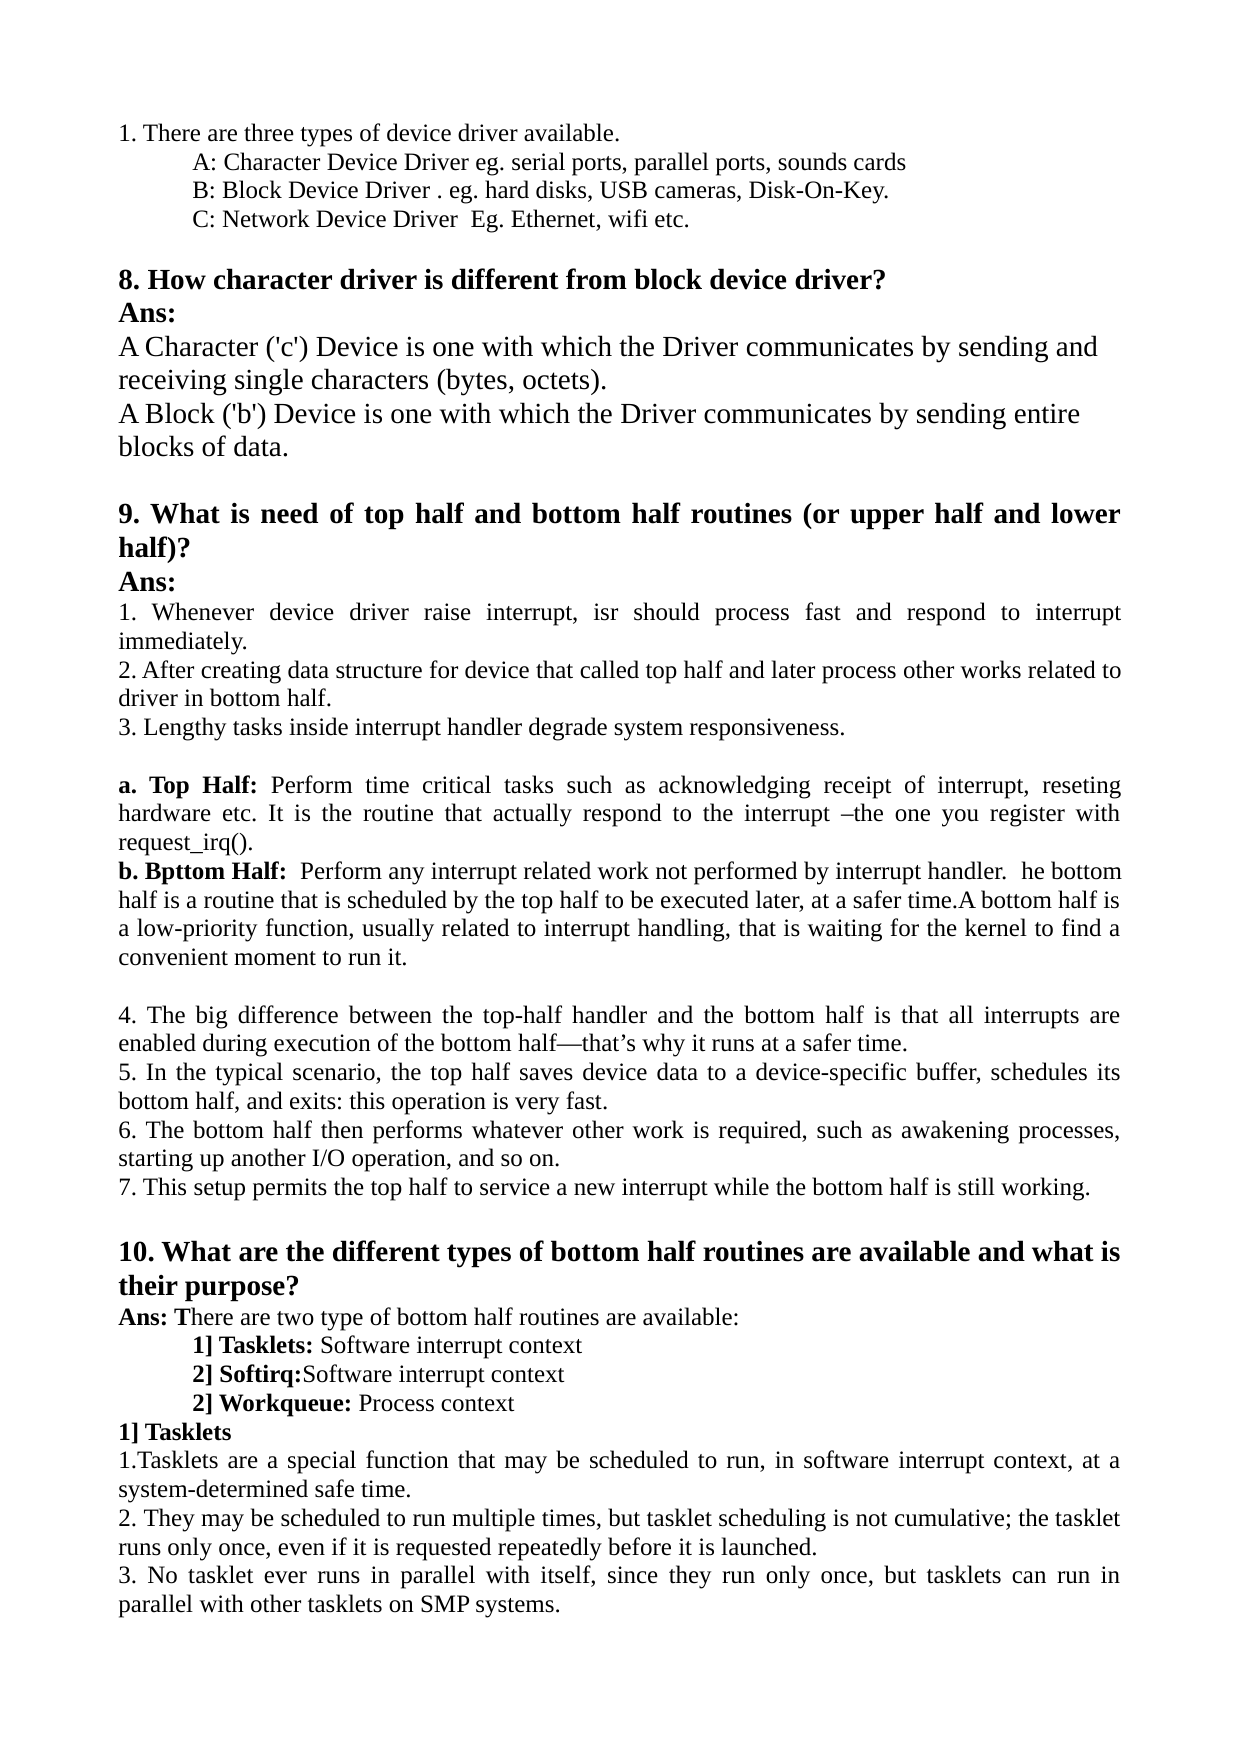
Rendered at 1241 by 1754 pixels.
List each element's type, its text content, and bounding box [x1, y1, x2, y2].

text Ans: [118, 295, 1122, 329]
text receiving single characters (bytes, octets). [118, 362, 1122, 396]
text 7. This setup permits the top half to service a new interrupt while the bottom half is still working. [118, 1172, 1122, 1201]
text 10. What are the different types of bottom half routines are available and what is their purpose? [118, 1234, 1122, 1302]
text 1.Tasklets are a special function that may be scheduled to run, in software interrupt context, at a system-determined safe time. [118, 1445, 1122, 1503]
text 3. Lengthy tasks inside interrupt handler degrade system responsiveness. [118, 712, 1122, 741]
text 2] Softirq:Software interrupt context [118, 1359, 1122, 1388]
text C: Network Device Driver Eg. Ethernet, wifi etc. [118, 204, 1122, 233]
text a. Top Half: Perform time critical tasks such as acknowledging receipt of interrupt, reseting hardware etc. It is the routine that actually respond to the interrupt –the one you register with request_irq(). [118, 770, 1122, 856]
text B: Block Device Driver . eg. hard disks, USB cameras, Disk-On-Key. [118, 176, 1122, 204]
text 3. No tasklet ever runs in parallel with itself, since they run only once, but tasklets can run in parallel with other tasklets on SMP systems. [118, 1560, 1122, 1618]
text 2. After creating data structure for device that called top half and later process other works related to driver in bottom half. [118, 655, 1122, 712]
text 1] Tasklets: Software interrupt context [118, 1330, 1122, 1359]
text 4. The big difference between the top-half handler and the bottom half is that all interrupts are enabled during execution of the bottom half—that’s why it runs at a safer time. [118, 1000, 1122, 1057]
text b. Bpttom Half: Perform any interrupt related work not performed by interrupt handler. he bottom half is a routine that is scheduled by the top half to be executed later, at a safer time.A bottom half is a low-priority function, usually related to interrupt handling, that is waiting for the kernel to find a convenient moment to run it. [118, 856, 1122, 971]
text 1. There are three types of device driver available. [118, 118, 1122, 147]
text A Block ('b') Device is one with which the Driver communicates by sending entire blocks of data. [118, 396, 1122, 463]
text A Character ('c') Device is one with which the Driver communicates by sending and [118, 329, 1122, 362]
text 6. The bottom half then performs whatever other work is required, such as awakening processes, starting up another I/O operation, and so on. [118, 1115, 1122, 1172]
text A: Character Device Driver eg. serial ports, parallel ports, sounds cards [118, 147, 1122, 176]
text Ans: [118, 564, 1122, 597]
text 1] Tasklets [118, 1417, 1122, 1445]
text 8. How character driver is different from block device driver? [118, 262, 1122, 295]
text 5. In the typical scenario, the top half saves device data to a device-specific buffer, schedules its bottom half, and exits: this operation is very fast. [118, 1057, 1122, 1115]
text 2. They may be scheduled to run multiple times, but tasklet scheduling is not cumulative; the tasklet runs only once, even if it is requested repeatedly before it is launched. [118, 1503, 1122, 1560]
text 9. What is need of top half and bottom half routines (or upper half and lower half)? [118, 497, 1122, 564]
text 2] Workqueue: Process context [118, 1388, 1122, 1417]
text Ans: There are two type of bottom half routines are available: [118, 1302, 1122, 1330]
text 1. Whenever device driver raise interrupt, isr should process fast and respond to interrupt immediately. [118, 597, 1122, 655]
